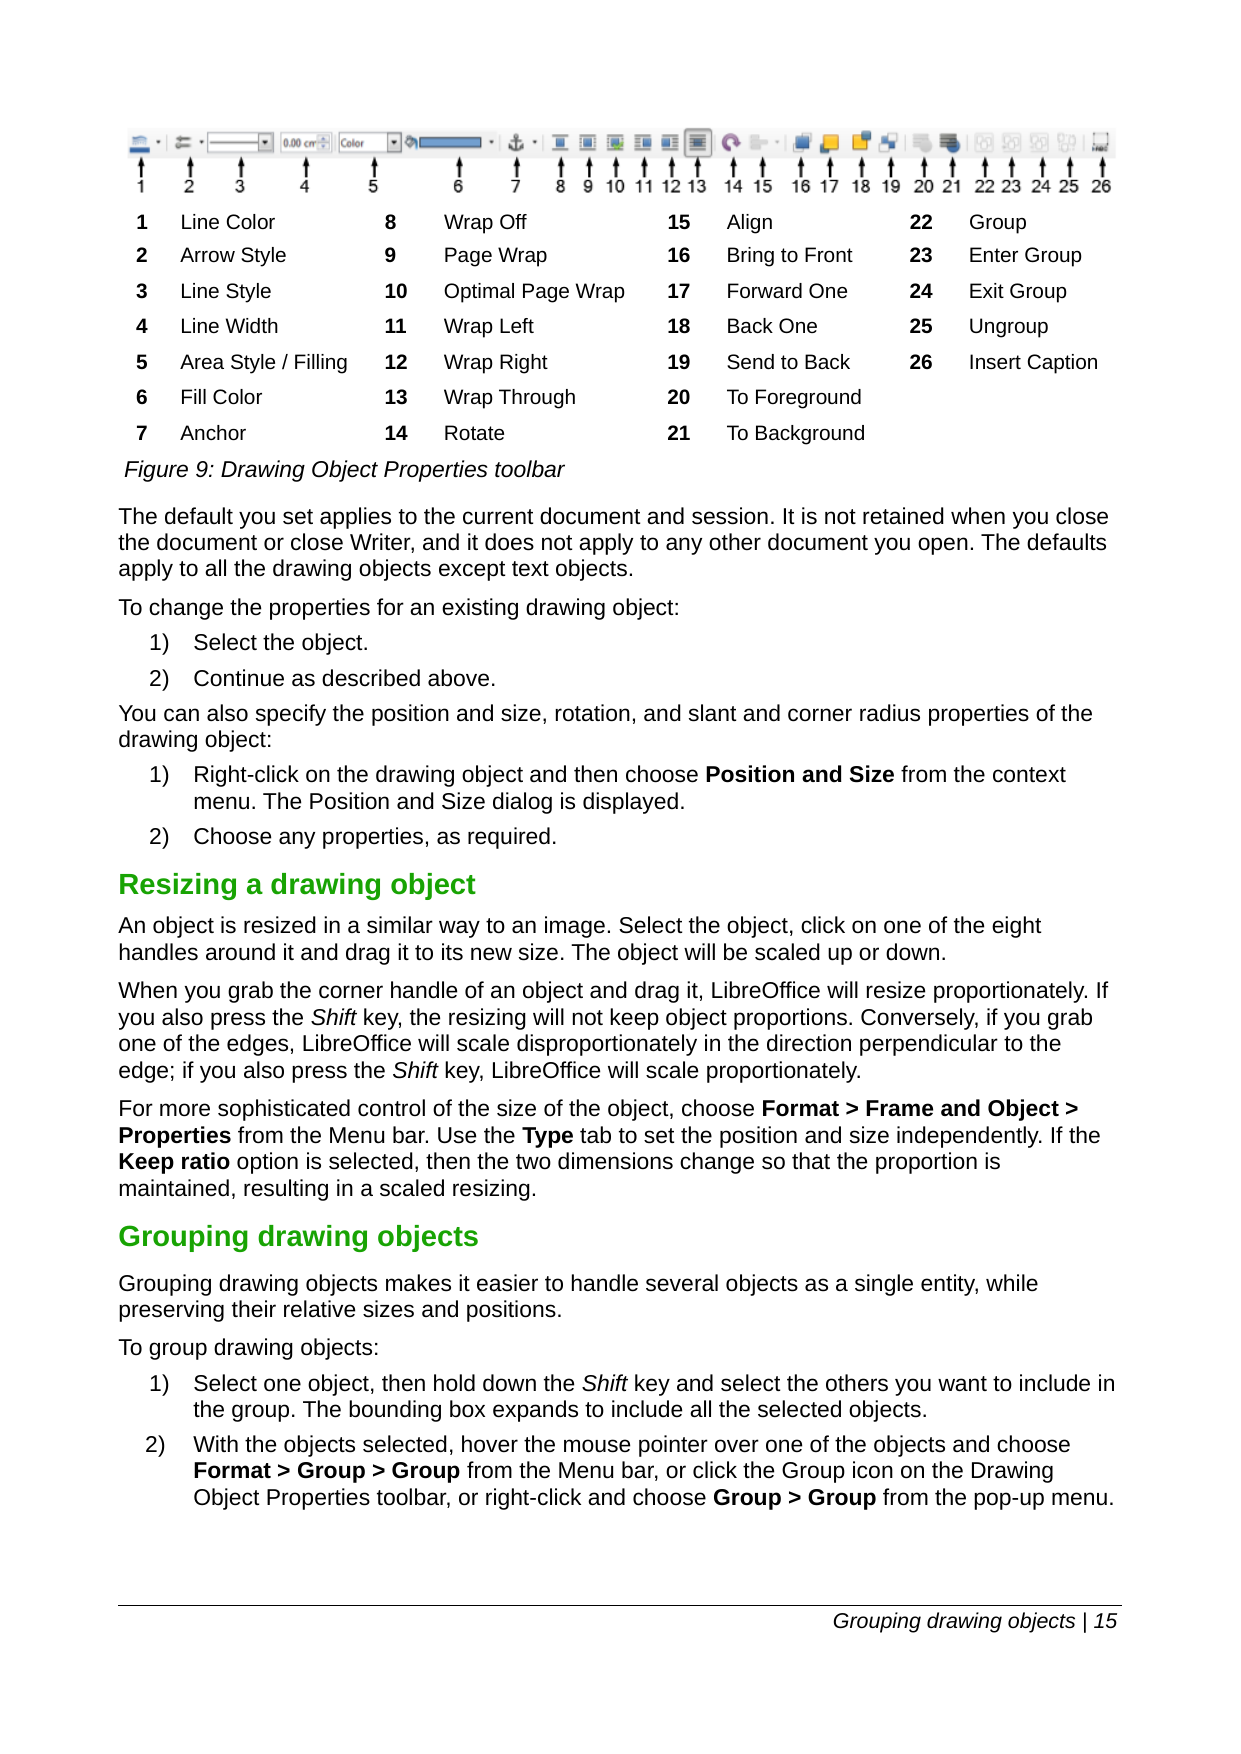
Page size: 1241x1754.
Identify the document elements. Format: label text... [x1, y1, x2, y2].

table_cell 11 [367, 308, 426, 344]
table_cell 18 [649, 308, 709, 344]
table_cell 19 [649, 344, 709, 379]
table_cell 15 [649, 204, 709, 237]
table_cell [951, 379, 1123, 414]
table_cell Forward One [709, 273, 892, 308]
subtitle Resizing a drawing object [118, 867, 1122, 901]
table_cell Enter Group [951, 238, 1123, 273]
table_cell 23 [892, 238, 951, 273]
table_cell 22 [892, 204, 951, 237]
table_cell Wrap Left [426, 308, 649, 344]
table_cell 17 [649, 273, 709, 308]
list Select the object. [169, 629, 1122, 656]
list To group drawing objects: [118, 1334, 1122, 1361]
table_cell Align [709, 204, 892, 237]
table_cell Wrap Through [426, 379, 649, 414]
table_cell [951, 415, 1123, 450]
table_cell Fill Color [163, 379, 367, 414]
table_cell Anchor [163, 415, 367, 450]
table_cell To Background [709, 415, 892, 450]
table_cell Back One [709, 308, 892, 344]
text When you grab the corner handle of an object and drag it, LibreOffice will resize proportionately. If you also press the Shift key, the resizing will not keep object proportions. Conversely, if you grab one of the edges, LibreOffice will scale disproportionately in the direction perpendicular to the edge; if you also press the Shift key, LibreOffice will scale proportionately. [118, 977, 1122, 1083]
table_cell Figure 9: Drawing Object Properties toolbar [118, 450, 1123, 488]
list With the objects selected, hover the mouse pointer over one of the objects and choose Format > Group > Group from the Menu bar, or click the Group icon on the Drawing Object Properties toolbar, or right-click and choose Group > Group from the pop-up menu. [165, 1431, 1122, 1510]
list You can also specify the position and size, rotation, and slant and corner radius properties of the drawing object: [118, 700, 1122, 752]
table_cell 6 [118, 379, 162, 414]
table_cell Rotate [426, 415, 649, 450]
table_cell Wrap Off [426, 204, 649, 237]
table_cell 13 [367, 379, 426, 414]
table_cell Wrap Right [426, 344, 649, 379]
table_cell Area Style / Filling [163, 344, 367, 379]
table_cell Insert Caption [951, 344, 1123, 379]
table_cell Optimal Page Wrap [426, 273, 649, 308]
table_cell Page Wrap [426, 238, 649, 273]
picture [124, 123, 1117, 199]
table_cell To Foreground [709, 379, 892, 414]
subtitle Grouping drawing objects [118, 1218, 1122, 1252]
table_cell 10 [367, 273, 426, 308]
table_cell 1 [118, 204, 162, 237]
table_cell 12 [367, 344, 426, 379]
table_cell Line Width [163, 308, 367, 344]
table_cell 21 [649, 415, 709, 450]
list Continue as described above. [169, 664, 1122, 691]
table_cell 2 [118, 238, 162, 273]
table_cell Arrow Style [163, 238, 367, 273]
table_cell Bring to Front [709, 238, 892, 273]
table_cell 16 [649, 238, 709, 273]
text An object is resized in a similar way to an image. Select the object, click on one of the eight handles around it and drag it to its new size. The object will be scaled up or down. [118, 912, 1122, 965]
table_cell Line Style [163, 273, 367, 308]
table_cell 26 [892, 344, 951, 379]
table_cell 7 [118, 415, 162, 450]
table_cell 14 [367, 415, 426, 450]
table_cell Ungroup [951, 308, 1123, 344]
table_cell Group [951, 204, 1123, 237]
list Right-click on the drawing object and then choose Position and Size from the context menu. The Position and Size dialog is displayed. [169, 761, 1122, 814]
table_cell 5 [118, 344, 162, 379]
table_cell [892, 379, 951, 414]
text For more sophisticated control of the size of the object, choose Format > Frame and Object > Properties from the Menu bar. Use the Type tab to set the position and size independently. If the Keep ratio option is selected, then the two dimensions change so that the proportion is maintained, resulting in a scaled resizing. [118, 1095, 1122, 1201]
table_cell 4 [118, 308, 162, 344]
text Grouping drawing objects makes it easier to handle several objects as a single entity, while preserving their relative sizes and positions. [118, 1270, 1122, 1322]
table_cell 25 [892, 308, 951, 344]
table_header [118, 118, 1123, 204]
table_cell 3 [118, 273, 162, 308]
list To change the properties for an existing drawing object: [118, 594, 1122, 621]
table_cell 24 [892, 273, 951, 308]
list Choose any properties, as required. [169, 823, 1122, 849]
list The default you set applies to the current document and session. It is not retained when you close the document or close Writer, and it does not apply to any other document you open. The defaults apply to all the drawing objects except text objects. [118, 503, 1122, 582]
table_cell 8 [367, 204, 426, 237]
table_cell Line Color [163, 204, 367, 237]
table_cell Exit Group [951, 273, 1123, 308]
table_cell 20 [649, 379, 709, 414]
list Select one object, then hold down the Shift key and select the others you want to include in the group. The bounding box expands to include all the selected objects. [169, 1369, 1122, 1422]
table_cell Send to Back [709, 344, 892, 379]
table_cell [892, 415, 951, 450]
table_cell 9 [367, 238, 426, 273]
